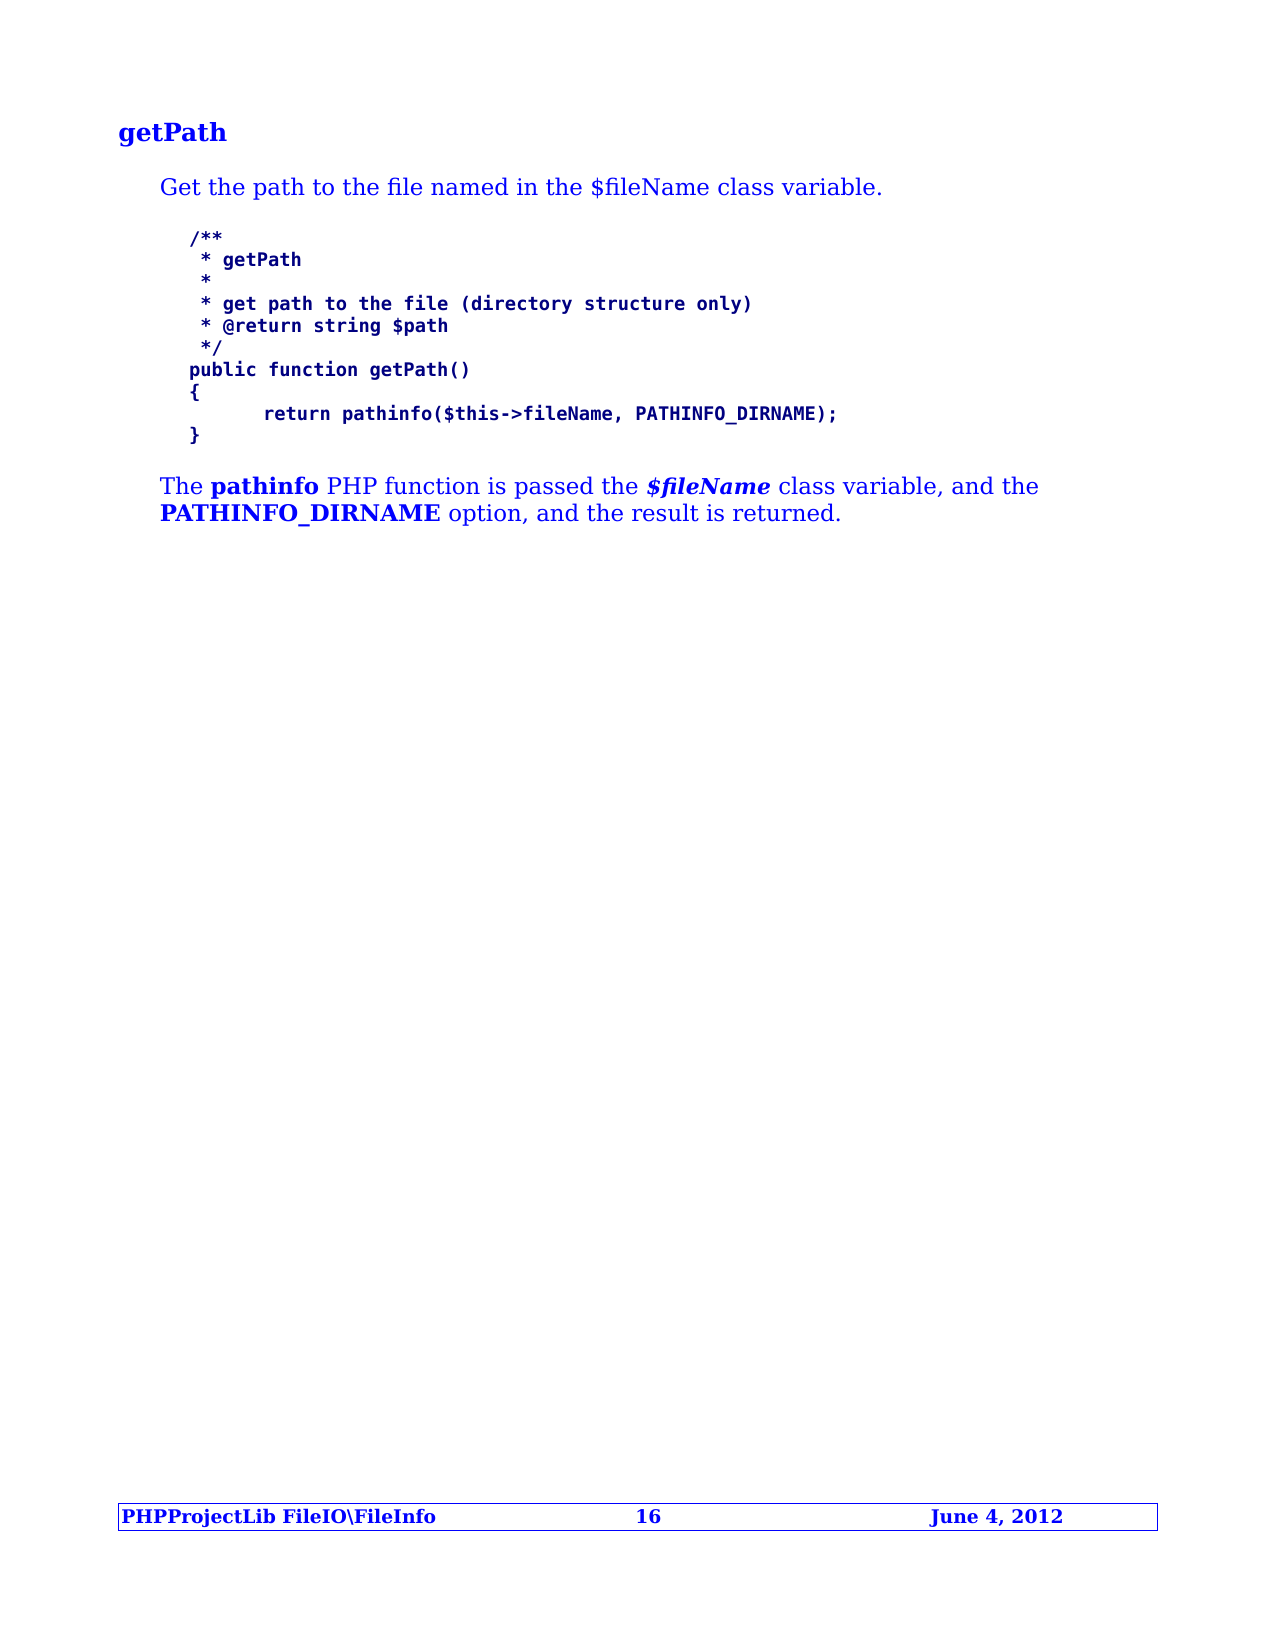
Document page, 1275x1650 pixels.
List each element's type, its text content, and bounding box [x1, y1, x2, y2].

text Get the path to the file named in the $fileName class variable. [159, 174, 1157, 201]
list * [189, 271, 1157, 293]
title getPath [118, 118, 1157, 147]
list /** [189, 227, 1157, 249]
list * get path to the file (directory structure only) [189, 293, 1157, 315]
list * @return string $path [189, 315, 1157, 337]
list * getPath [189, 249, 1157, 271]
list */ [189, 337, 1157, 359]
list { [189, 381, 1157, 402]
list } [189, 424, 1157, 446]
list return pathinfo($this->fileName, PATHINFO_DIRNAME); [189, 402, 1157, 424]
text The pathinfo PHP function is passed the $fileName class variable, and the PATHINFO_DIRNAME option, and the result is returned. [159, 473, 1157, 527]
list public function getPath() [189, 359, 1157, 381]
